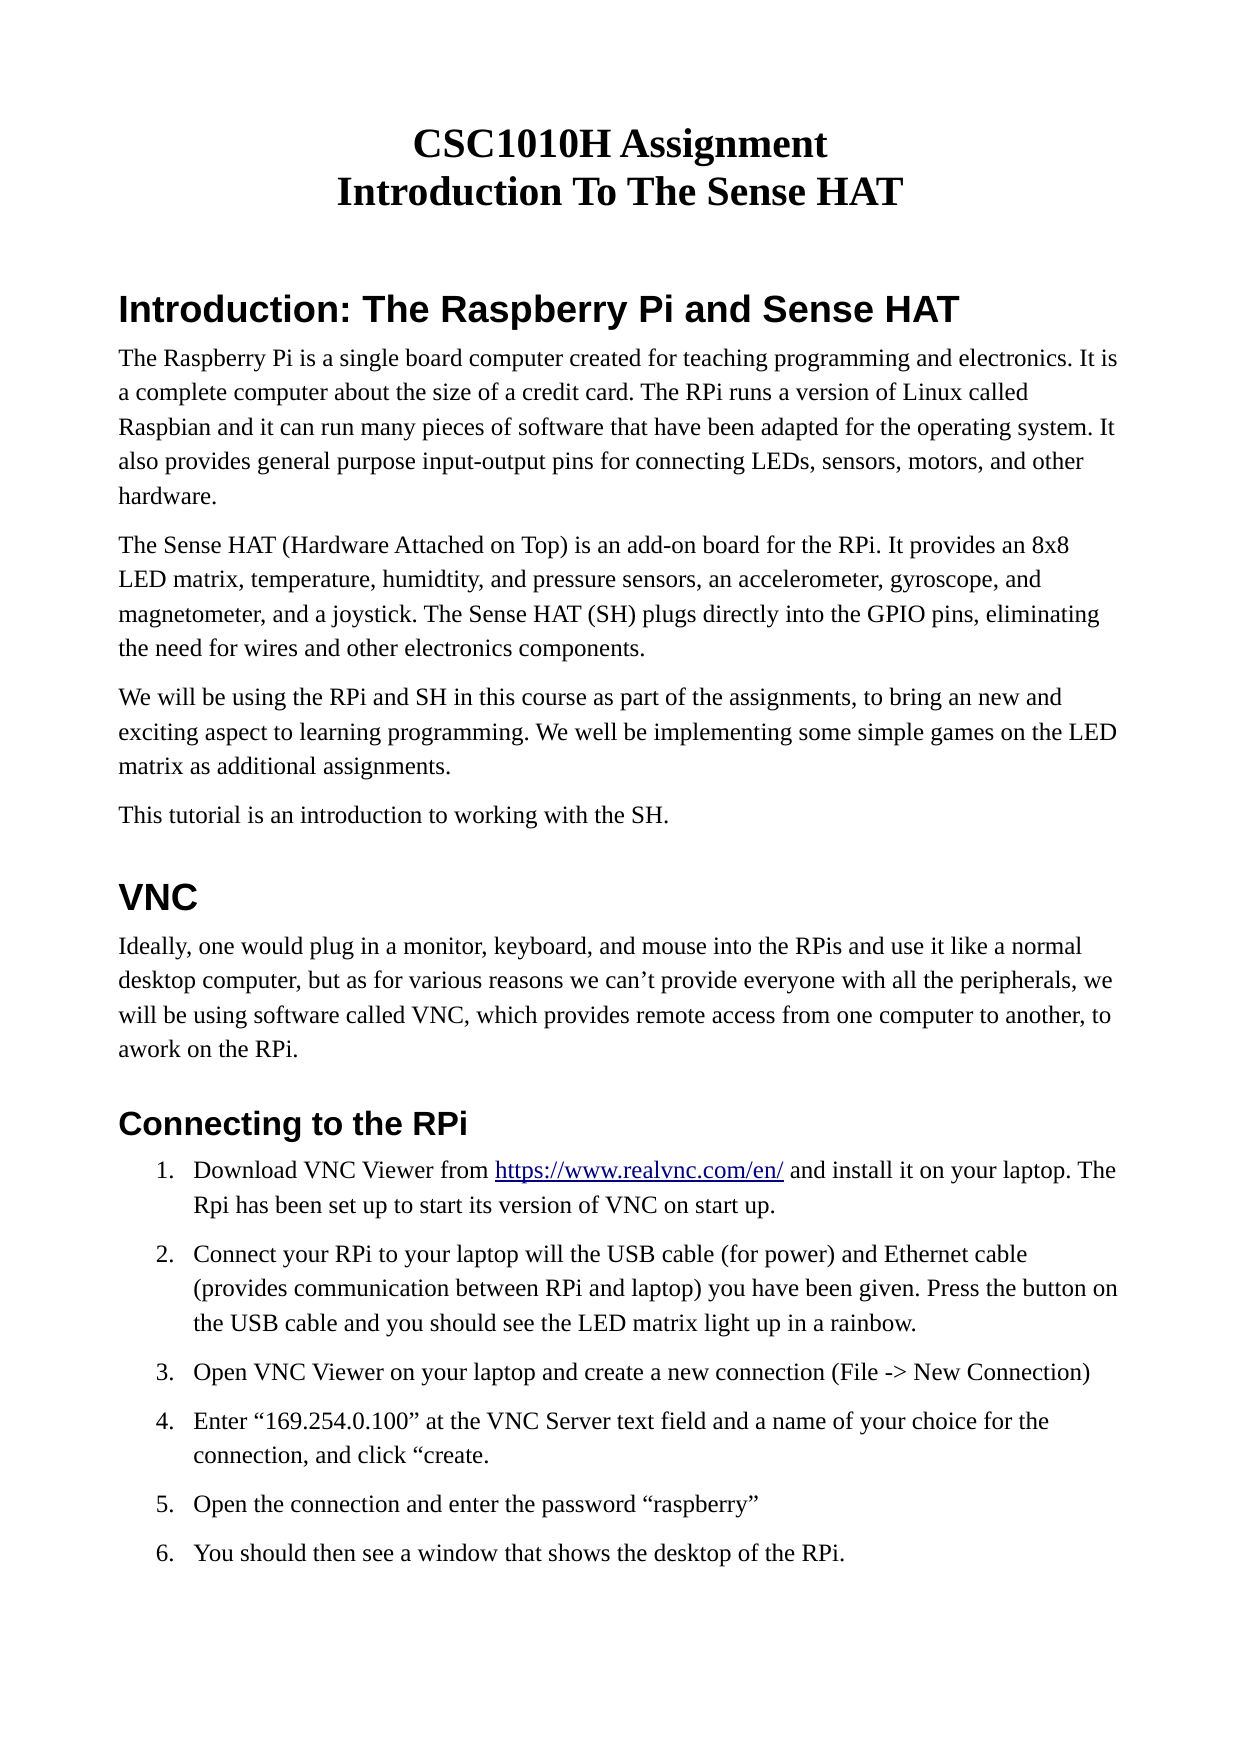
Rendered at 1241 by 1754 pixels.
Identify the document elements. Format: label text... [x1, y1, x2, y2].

list Open VNC Viewer on your laptop and create a new connection (File -> New Connection) [156, 1357, 1122, 1386]
text This tutorial is an introduction to working with the SH. [118, 801, 1122, 829]
text Ideally, one would plug in a monitor, keyboard, and mouse into the RPis and use it like a normal desktop computer, but as for various reasons we can’t provide everyone with all the peripherals, we will be using software called VNC, which provides remote access from one computer to another, to awork on the RPi. [118, 931, 1122, 1063]
subtitle VNC [118, 874, 1122, 918]
list Open the connection and enter the password “raspberry” [156, 1489, 1122, 1518]
subtitle Introduction: The Raspberry Pi and Sense HAT [118, 287, 1122, 331]
list Connect your RPi to your laptop will the USB cable (for power) and Ethernet cable (provides communication between RPi and laptop) you have been given. Press the button on the USB cable and you should see the LED matrix light up in a rainbow. [156, 1239, 1122, 1336]
list Enter “169.254.0.100” at the VNC Server text field and a name of your choice for the connection, and click “create. [156, 1406, 1122, 1469]
text CSC1010H Assignment [118, 118, 1122, 166]
subtitle Connecting to the RPi [118, 1104, 1122, 1143]
text Introduction To The Sense HAT [118, 166, 1122, 214]
text The Sense HAT (Hardware Attached on Top) is an add-on board for the RPi. It provides an 8x8 LED matrix, temperature, humidtity, and pressure sensors, an accelerometer, gyroscope, and magnetometer, and a joystick. The Sense HAT (SH) plugs directly into the GPIO pins, eliminating the need for wires and other electronics components. [118, 530, 1122, 662]
list You should then see a window that shows the desktop of the RPi. [156, 1538, 1122, 1567]
text We will be using the RPi and SH in this course as part of the assignments, to bring an new and exciting aspect to learning programming. We well be implementing some simple games on the LED matrix as additional assignments. [118, 682, 1122, 780]
text The Raspberry Pi is a single board computer created for teaching programming and electronics. It is a complete computer about the size of a credit card. The RPi runs a version of Linux called Raspbian and it can run many pieces of software that have been adapted for the operating system. It also provides general purpose input-output pins for connecting LEDs, sensors, motors, and other hardware. [118, 343, 1122, 510]
list Download VNC Viewer from https://www.realvnc.com/en/ and install it on your laptop. The Rpi has been set up to start its version of VNC on start up. [156, 1155, 1122, 1218]
